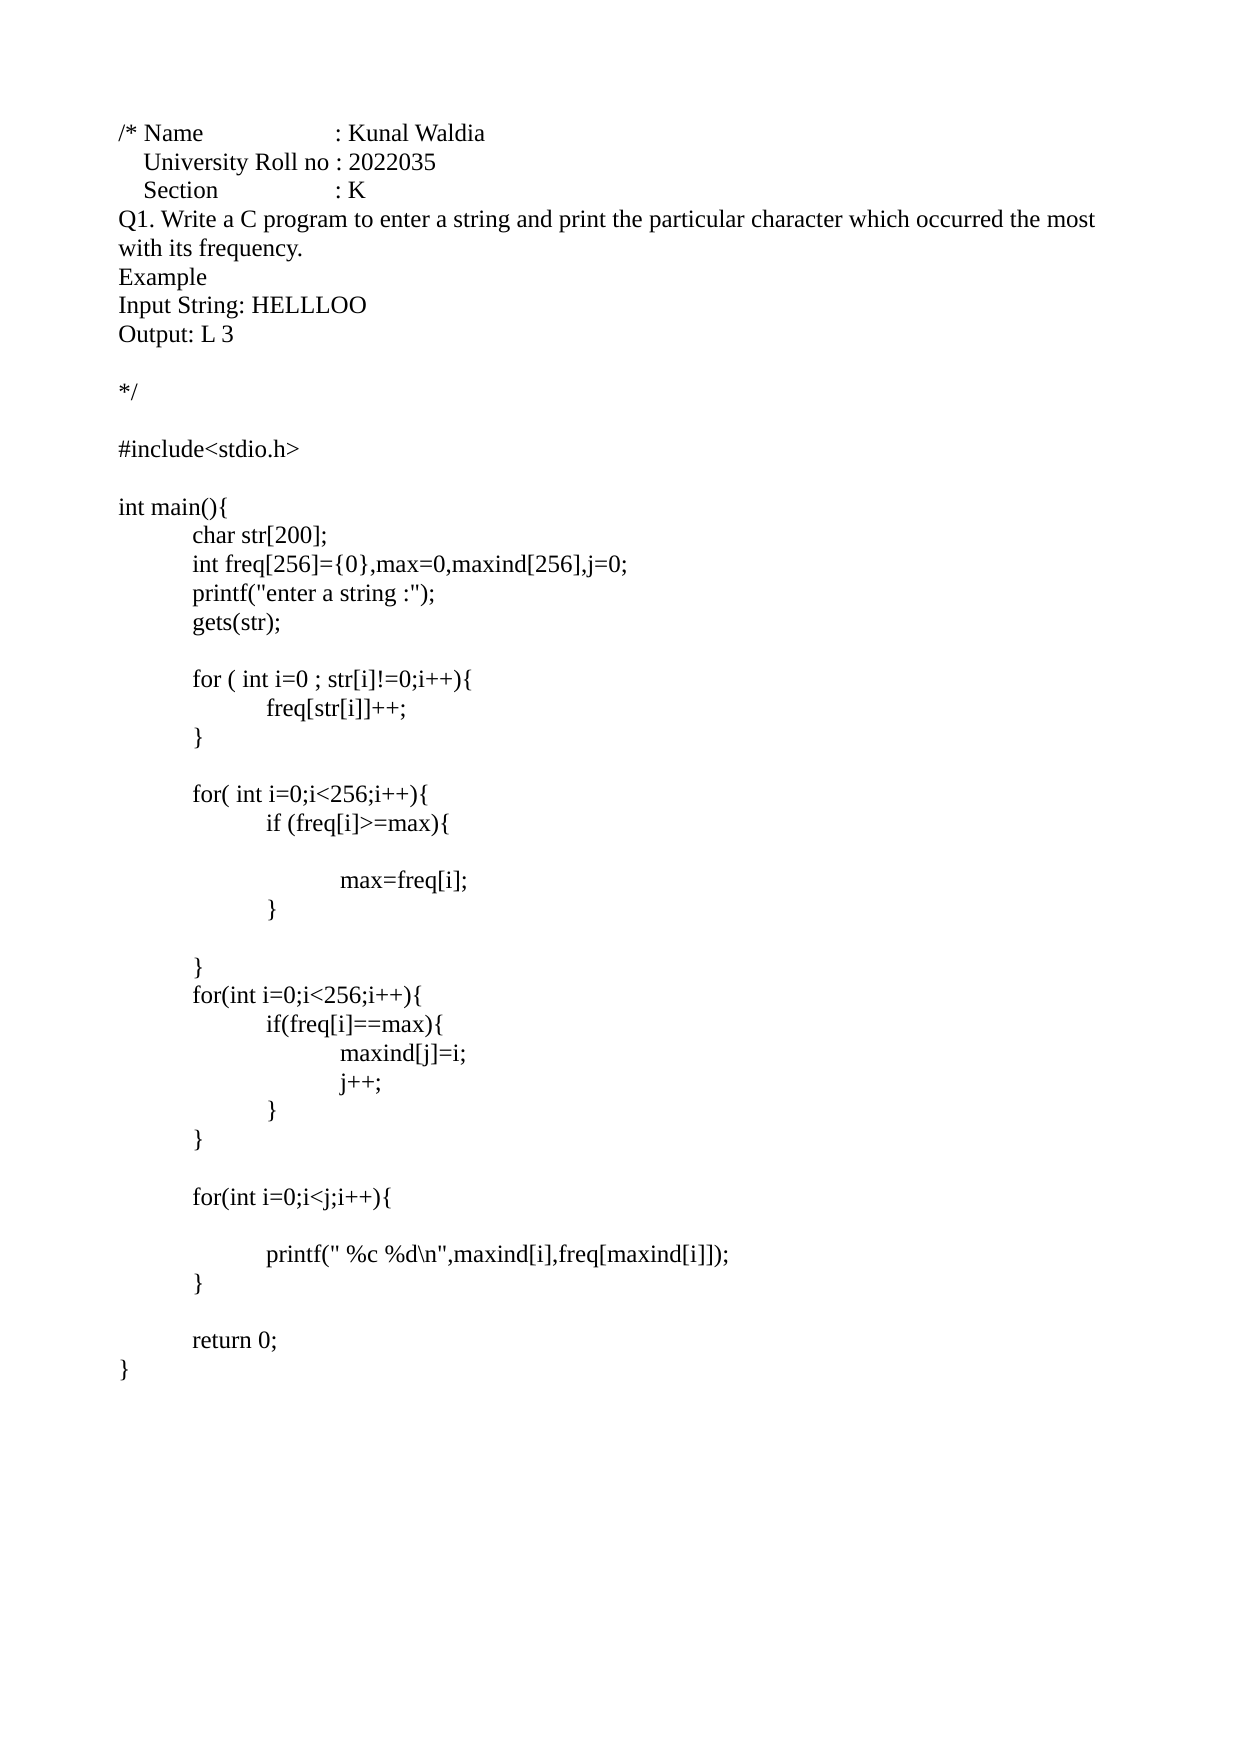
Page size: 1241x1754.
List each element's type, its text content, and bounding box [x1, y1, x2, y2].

text /* Name : Kunal Waldia [118, 118, 1122, 147]
text int main(){ [118, 492, 1122, 521]
text Example [118, 262, 1122, 291]
text int freq[256]={0},max=0,maxind[256],j=0; [118, 549, 1122, 578]
text Input String: HELLLOO [118, 291, 1122, 319]
text printf(" %c %d\n",maxind[i],freq[maxind[i]]); [118, 1239, 1122, 1268]
text } [118, 1124, 1122, 1153]
text for(int i=0;i<256;i++){ [118, 981, 1122, 1009]
text for ( int i=0 ; str[i]!=0;i++){ [118, 664, 1122, 693]
text } [118, 722, 1122, 751]
text University Roll no : 2022035 [118, 147, 1122, 176]
text Q1. Write a C program to enter a string and print the particular character which occurred the most with its frequency. [118, 204, 1122, 262]
text char str[200]; [118, 521, 1122, 549]
text Section : K [118, 176, 1122, 204]
text for(int i=0;i<j;i++){ [118, 1182, 1122, 1211]
text } [118, 1096, 1122, 1124]
text */ [118, 377, 1122, 406]
text return 0; [118, 1326, 1122, 1354]
text if(freq[i]==max){ [118, 1009, 1122, 1038]
text } [118, 952, 1122, 981]
text j++; [118, 1067, 1122, 1096]
text maxind[j]=i; [118, 1038, 1122, 1067]
text } [118, 1354, 1122, 1383]
text max=freq[i]; [118, 866, 1122, 894]
text } [118, 1268, 1122, 1297]
text gets(str); [118, 607, 1122, 636]
text for( int i=0;i<256;i++){ [118, 779, 1122, 808]
text if (freq[i]>=max){ [118, 808, 1122, 837]
text #include<stdio.h> [118, 434, 1122, 463]
text freq[str[i]]++; [118, 693, 1122, 722]
text } [118, 894, 1122, 923]
text Output: L 3 [118, 319, 1122, 348]
text printf("enter a string :"); [118, 578, 1122, 607]
